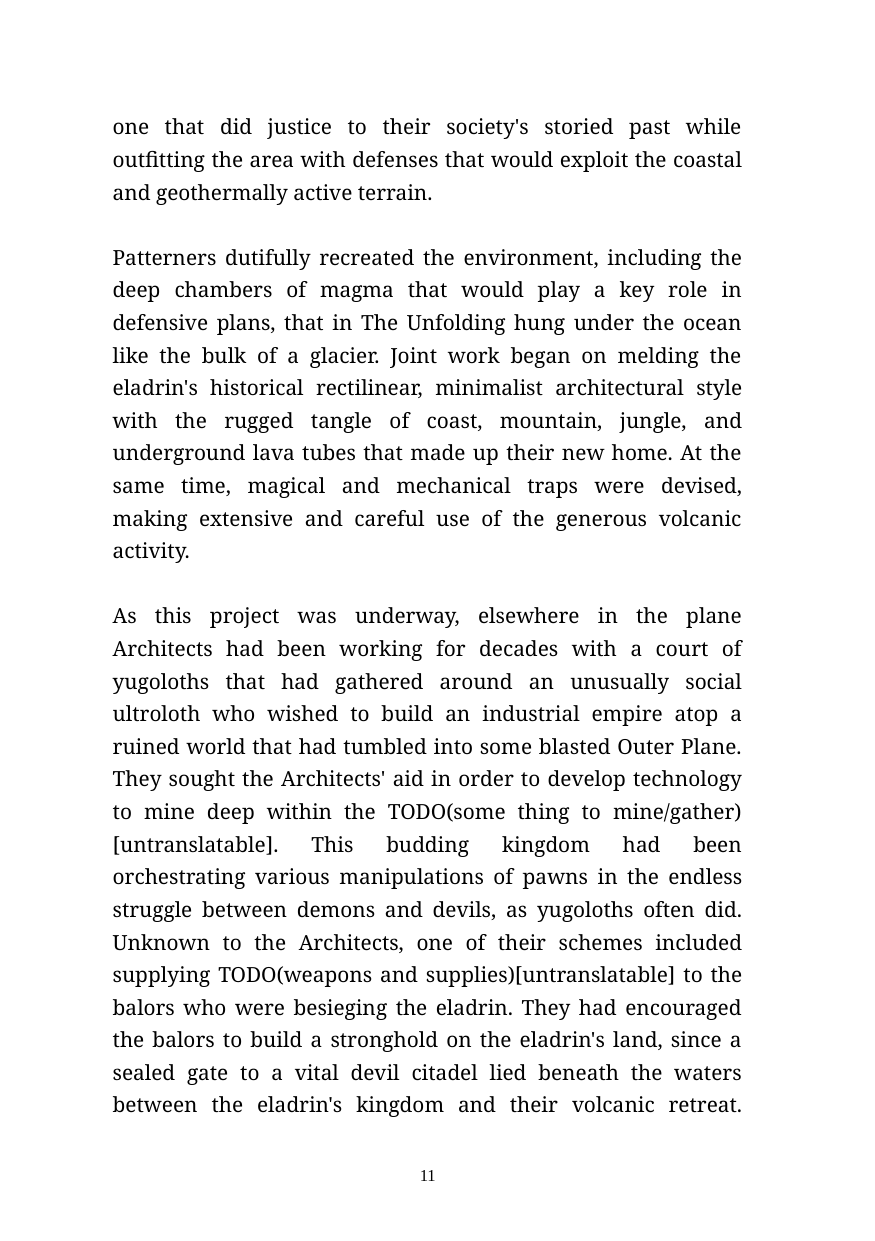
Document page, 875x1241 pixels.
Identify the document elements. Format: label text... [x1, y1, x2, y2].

text Patterners dutifully recreated the environment, including the deep chambers of magma that would play a key role in defensive plans, that in The Unfolding hung under the ocean like the bulk of a glacier. Joint work began on melding the eladrin's historical rectilinear, minimalist architectural style with the rugged tangle of coast, mountain, jungle, and underground lava tubes that made up their new home. At the same time, magical and mechanical traps were devised, making extensive and careful use of the generous volcanic activity. [112, 243, 742, 565]
text one that did justice to their society's storied past while outfitting the area with defenses that would exploit the coastal and geothermally active terrain. [112, 112, 742, 206]
text As this project was underway, elsewhere in the plane Architects had been working for decades with a court of yugoloths that had gathered around an unusually social ultroloth who wished to build an industrial empire atop a ruined world that had tumbled into some blasted Outer Plane. They sought the Architects' aid in order to develop technology to mine deep within the TODO(some thing to mine/gather)[untranslatable]. This budding kingdom had been orchestrating various manipulations of pawns in the endless struggle between demons and devils, as yugoloths often did. Unknown to the Architects, one of their schemes included supplying TODO(weapons and supplies)[untranslatable] to the balors who were besieging the eladrin. They had encouraged the balors to build a stronghold on the eladrin's land, since a sealed gate to a vital devil citadel lied beneath the waters between the eladrin's kingdom and their volcanic retreat. [112, 602, 742, 1119]
